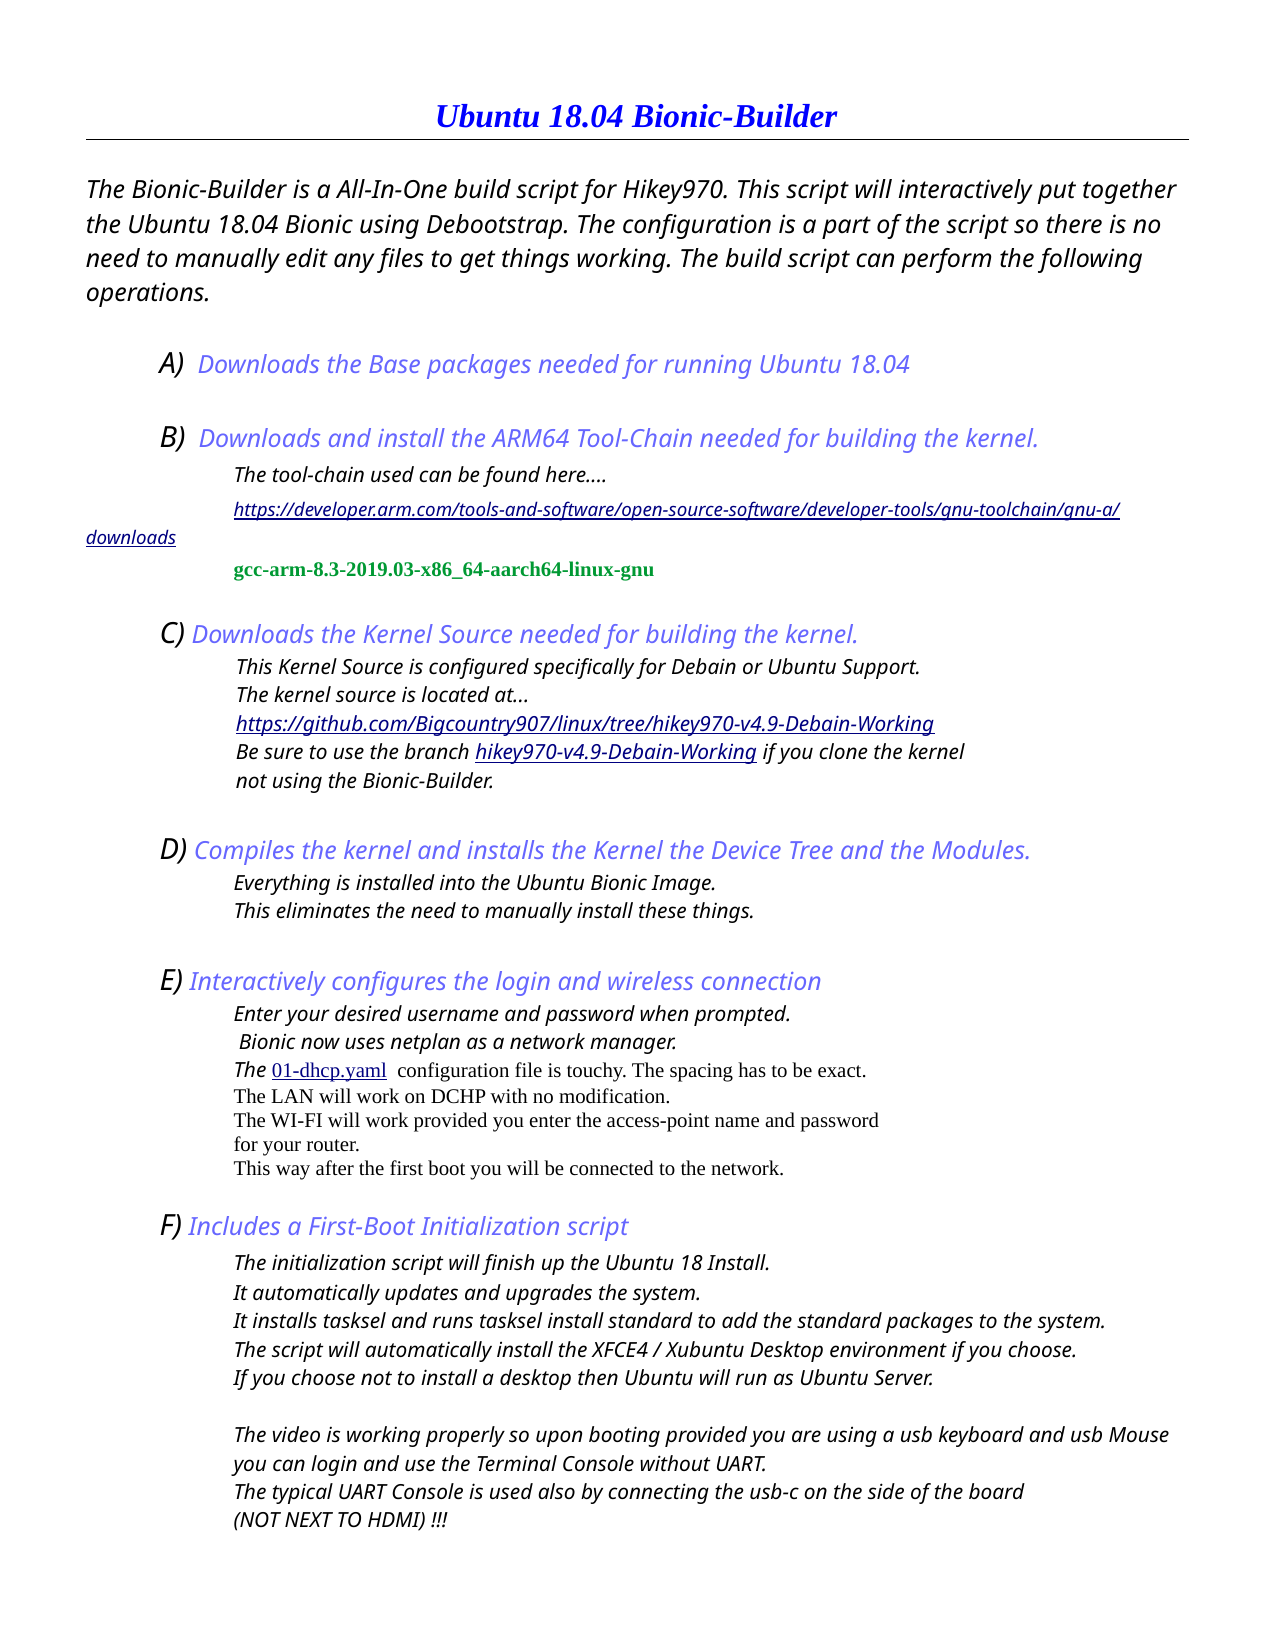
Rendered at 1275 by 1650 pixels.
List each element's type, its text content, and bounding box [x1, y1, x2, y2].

text B) Downloads and install the ARM64 Tool-Chain needed for building the kernel. [86, 416, 1189, 456]
list The kernel source is located at... [198, 681, 1189, 709]
list This Kernel Source is configured specifically for Debain or Ubuntu Support. [198, 652, 1189, 681]
text you can login and use the Terminal Console without UART. [86, 1449, 1189, 1477]
text gcc-arm-8.3-2019.03-x86_64-aarch64-linux-gnu [86, 549, 1189, 584]
text A) Downloads the Base packages needed for running Ubuntu 18.04 [86, 342, 1189, 382]
text The initialization script will finish up the Ubuntu 18 Install. [86, 1244, 1189, 1278]
text If you choose not to install a desktop then Ubuntu will run as Ubuntu Server. [86, 1363, 1189, 1392]
text The script will automatically install the XFCE4 / Xubuntu Desktop environment if you choose. [86, 1335, 1189, 1363]
text The typical UART Console is used also by connecting the usb-c on the side of the board [86, 1477, 1189, 1506]
text F) Includes a First-Boot Initialization script [86, 1204, 1189, 1244]
list not using the Bionic-Builder. [198, 766, 1189, 794]
list https://github.com/Bigcountry907/linux/tree/hikey970-v4.9-Debain-Working [198, 709, 1189, 737]
text (NOT NEXT TO HDMI) !!! [86, 1506, 1189, 1534]
text Ubuntu 18.04 Bionic-Builder [86, 91, 1189, 139]
list Be sure to use the branch hikey970-v4.9-Debain-Working if you clone the kernel [198, 737, 1189, 766]
text This way after the first boot you will be connected to the network. [86, 1156, 1189, 1180]
text E) Interactively configures the login and wireless connection [86, 959, 1189, 999]
text The WI-FI will work provided you enter the access-point name and password [86, 1108, 1189, 1132]
text Bionic now uses netplan as a network manager. [86, 1027, 1189, 1056]
text Everything is installed into the Ubuntu Bionic Image. [86, 868, 1189, 896]
text It automatically updates and upgrades the system. [86, 1278, 1189, 1306]
text The 01-dhcp.yaml configuration file is touchy. The spacing has to be exact. [86, 1056, 1189, 1084]
text It installs tasksel and runs tasksel install standard to add the standard packages to the system. [86, 1306, 1189, 1335]
text https://developer.arm.com/tools-and-software/open-source-software/developer-tools/gnu-toolchain/gnu-a/downloads [86, 490, 1189, 549]
text for your router. [86, 1132, 1189, 1156]
text The LAN will work on DCHP with no modification. [86, 1084, 1189, 1108]
text The tool-chain used can be found here.... [86, 456, 1189, 490]
text This eliminates the need to manually install these things. [86, 896, 1189, 925]
text D) Compiles the kernel and installs the Kernel the Device Tree and the Modules. [86, 828, 1189, 868]
text C) Downloads the Kernel Source needed for building the kernel. [86, 612, 1189, 652]
text Enter your desired username and password when prompted. [86, 999, 1189, 1027]
text The Bionic-Builder is a All-In-One build script for Hikey970. This script will interactively put together the Ubuntu 18.04 Bionic using Debootstrap. The configuration is a part of the script so there is no need to manually edit any files to get things working. The build script can perform the following operations. [86, 172, 1189, 308]
text The video is working properly so upon booting provided you are using a usb keyboard and usb Mouse [86, 1420, 1189, 1449]
